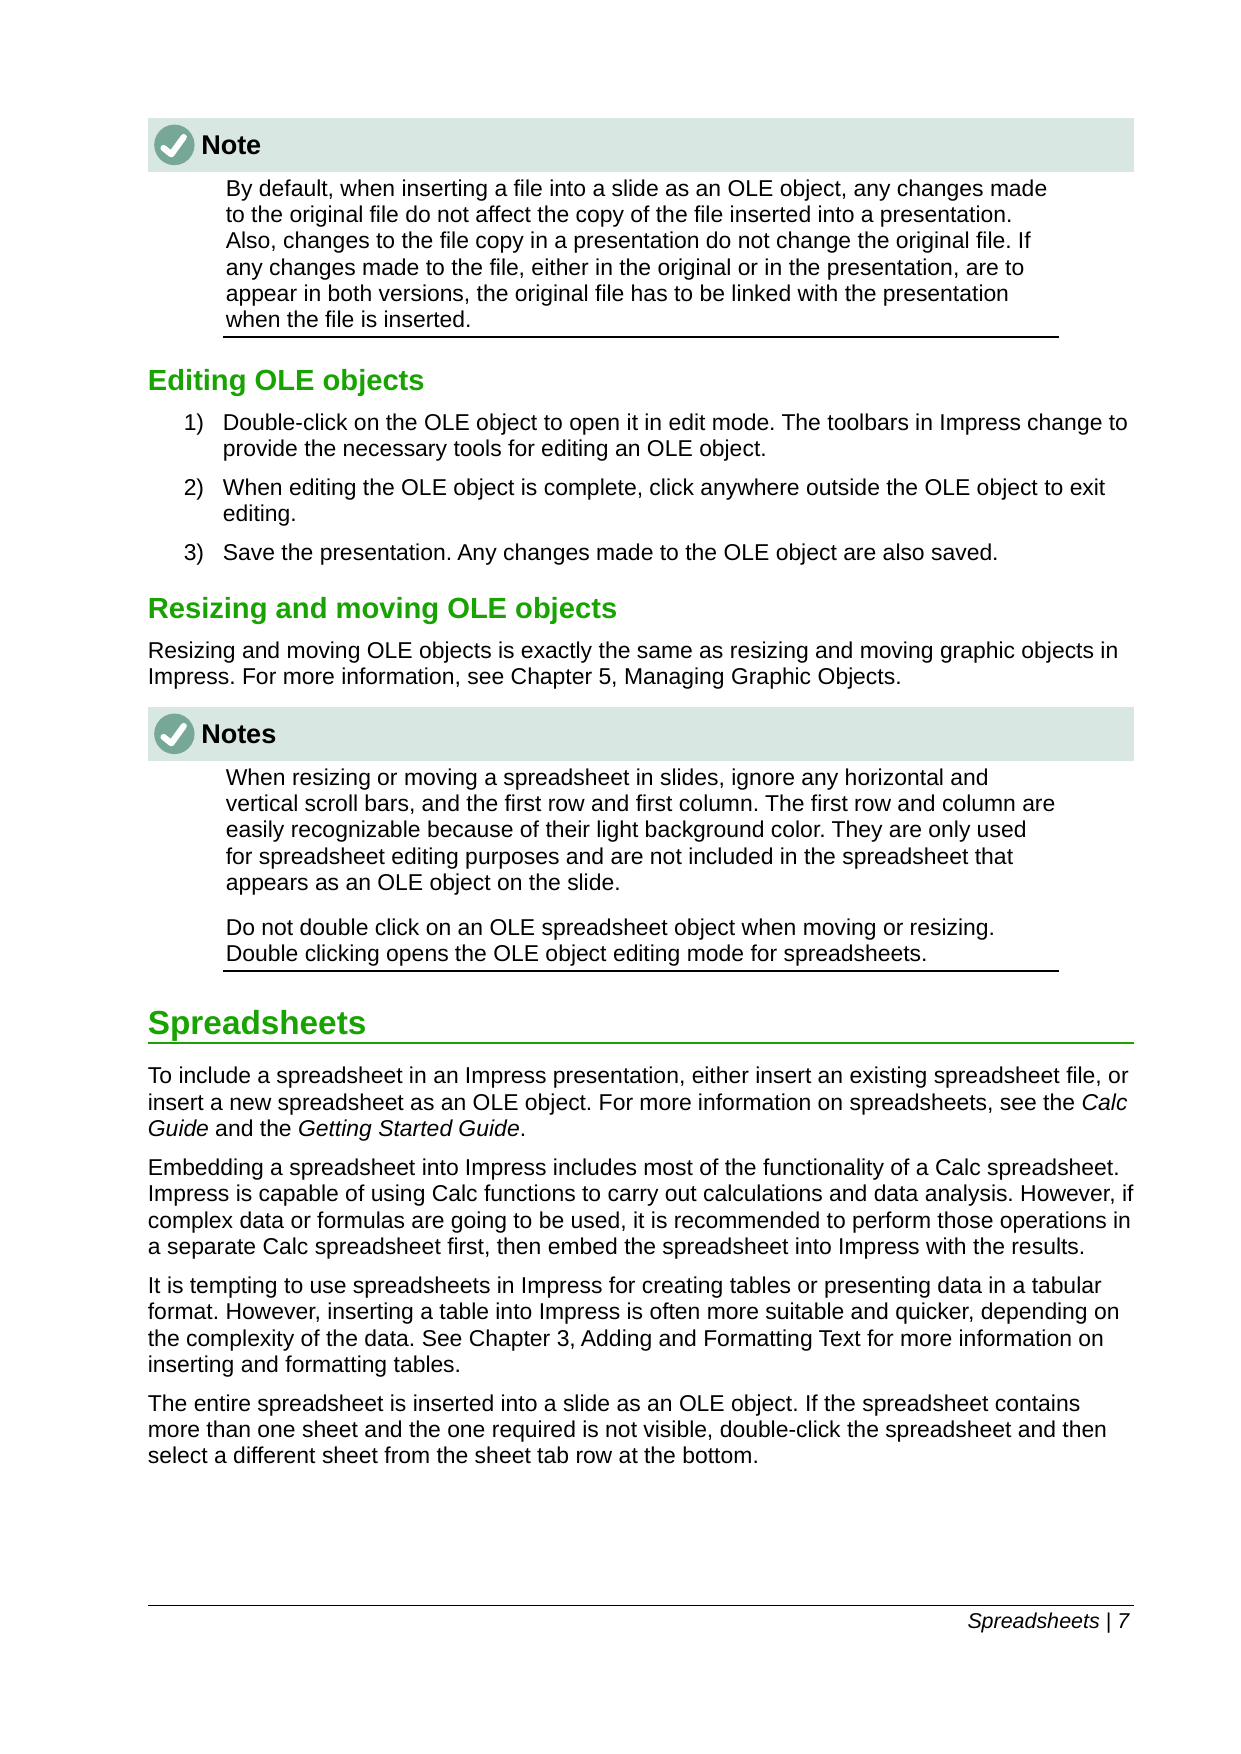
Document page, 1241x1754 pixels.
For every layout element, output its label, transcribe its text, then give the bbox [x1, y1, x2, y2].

subtitle Editing OLE objects [148, 363, 1134, 396]
subtitle Note [148, 118, 1134, 172]
list Save the presentation. Any changes made to the OLE object are also saved. [204, 539, 1134, 566]
text When resizing or moving a spreadsheet in slides, ignore any horizontal and vertical scroll bars, and the first row and first column. The first row and column are easily recognizable because of their light background color. They are only used for spreadsheet editing purposes and are not included in the spreadsheet that appears as an OLE object on the slide. [223, 761, 1059, 895]
text The entire spreadsheet is inserted into a slide as an OLE object. If the spreadsheet contains more than one sheet and the one required is not visible, double-click the spreadsheet and then select a different sheet from the sheet tab row at the bottom. [148, 1390, 1134, 1469]
subtitle Notes [148, 707, 1134, 761]
subtitle Resizing and moving OLE objects [148, 591, 1134, 624]
text Resizing and moving OLE objects is exactly the same as resizing and moving graphic objects in Impress. For more information, see Chapter 5, Managing Graphic Objects. [148, 637, 1134, 689]
text Do not double click on an OLE spreadsheet object when moving or resizing. Double clicking opens the OLE object editing mode for spreadsheets. [223, 911, 1059, 970]
text Embedding a spreadsheet into Impress includes most of the functionality of a Calc spreadsheet. Impress is capable of using Calc functions to carry out calculations and data analysis. However, if complex data or formulas are going to be used, it is recommended to perform those operations in a separate Calc spreadsheet first, then embed the spreadsheet into Impress with the results. [148, 1154, 1134, 1259]
text By default, when inserting a file into a slide as an OLE object, any changes made to the original file do not affect the copy of the file inserted into a presentation. Also, changes to the file copy in a presentation do not change the original file. If any changes made to the file, either in the original or in the presentation, are to appear in both versions, the original file has to be linked with the presentation when the file is inserted. [223, 172, 1059, 336]
list When editing the OLE object is complete, click anywhere outside the OLE object to exit editing. [204, 474, 1134, 527]
subtitle Spreadsheets [148, 1003, 1134, 1042]
text It is tempting to use spreadsheets in Impress for creating tables or presenting data in a tabular format. However, inserting a table into Impress is often more suitable and quicker, depending on the complexity of the data. See Chapter 3, Adding and Formatting Text for more information on inserting and formatting tables. [148, 1272, 1134, 1377]
list Double-click on the OLE object to open it in edit mode. The toolbars in Impress change to provide the necessary tools for editing an OLE object. [204, 409, 1134, 462]
text To include a spreadsheet in an Impress presentation, either insert an existing spreadsheet file, or insert a new spreadsheet as an OLE object. For more information on spreadsheets, see the Calc Guide and the Getting Started Guide. [148, 1062, 1134, 1141]
